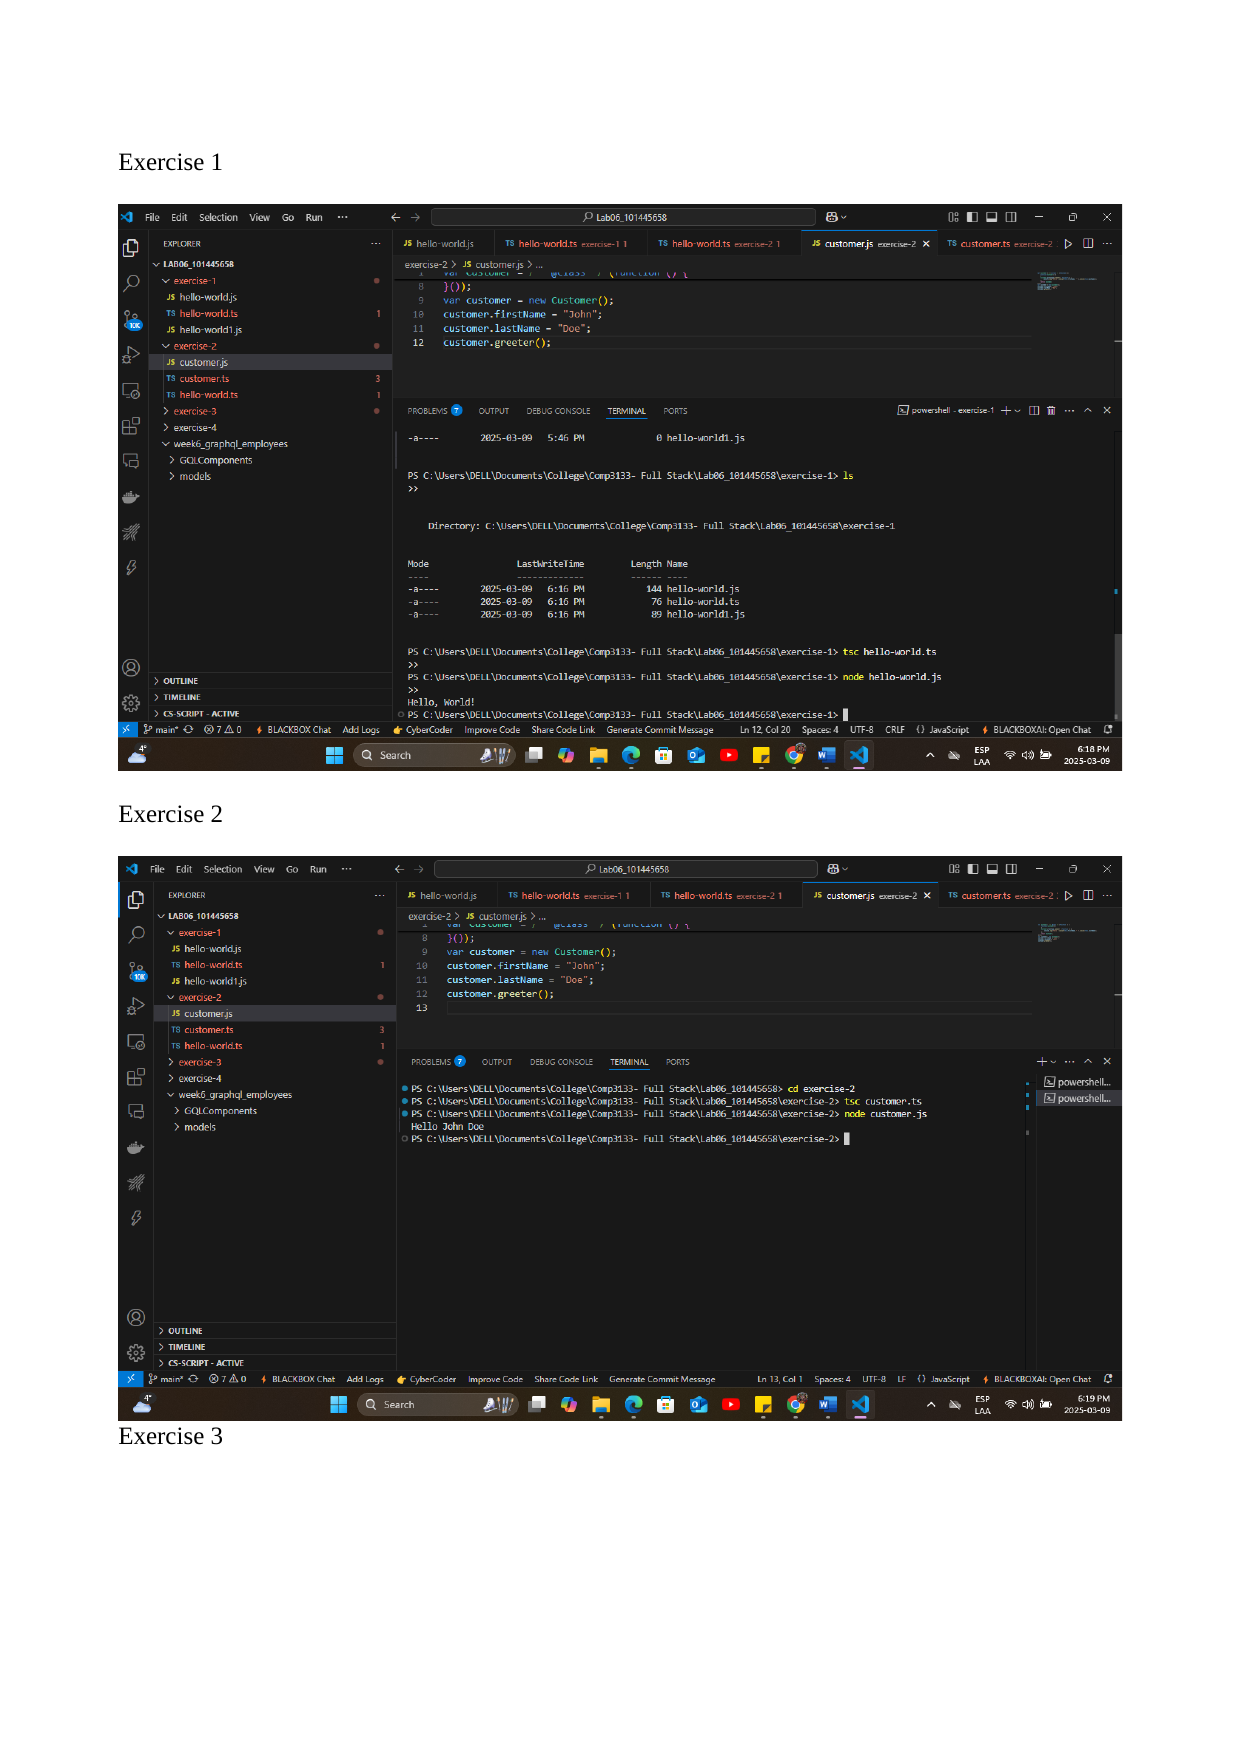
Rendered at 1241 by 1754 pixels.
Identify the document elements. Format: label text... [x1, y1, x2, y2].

text Exercise 3 [118, 1421, 1122, 1450]
text Exercise 1 [118, 147, 1122, 176]
text Exercise 2 [118, 799, 1122, 828]
